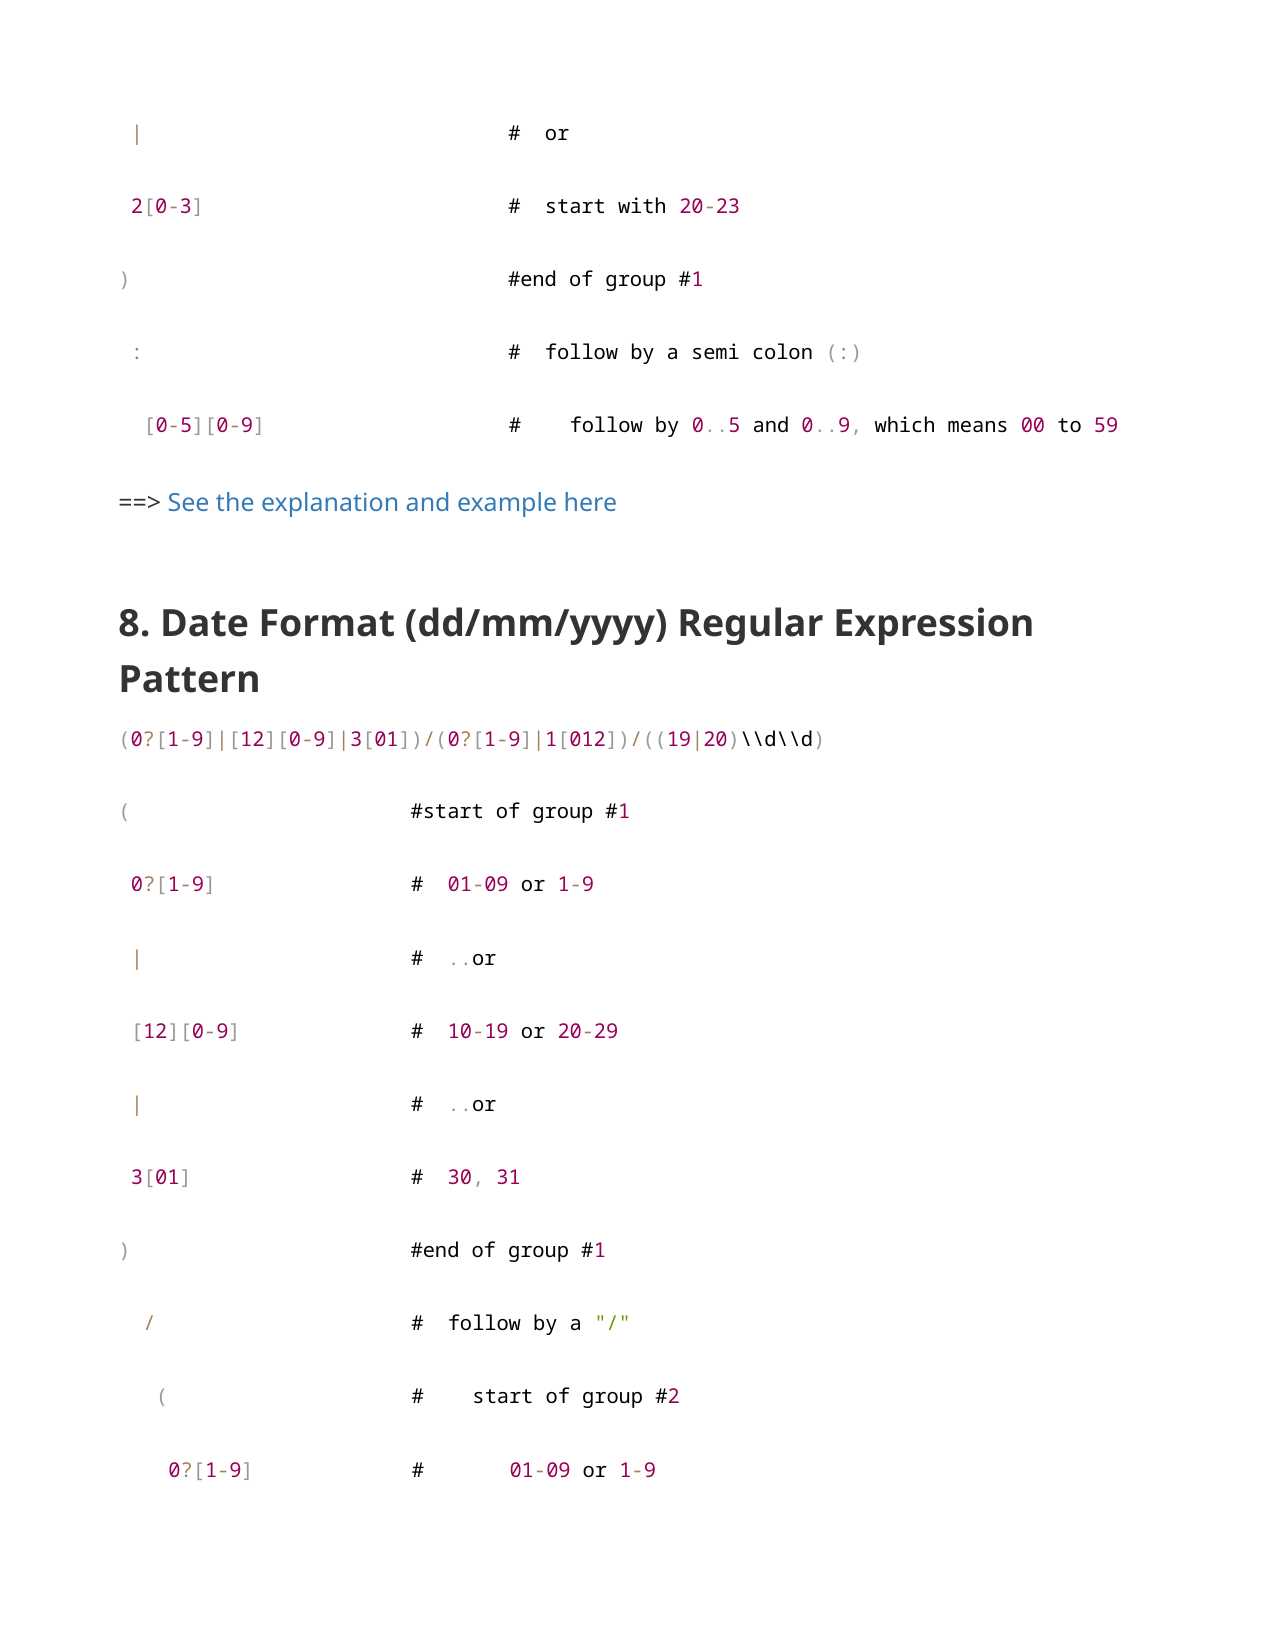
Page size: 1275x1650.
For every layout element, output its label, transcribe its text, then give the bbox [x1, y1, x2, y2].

text | # ..or [118, 1089, 1157, 1118]
text ( #start of group #1 [118, 797, 1157, 825]
text : # follow by a semi colon (:) [118, 337, 1157, 365]
text [0-5][0-9] # follow by 0..5 and 0..9, which means 00 to 59 [118, 411, 1157, 439]
text ==> See the explanation and example here [118, 484, 1157, 518]
text [12][0-9] # 10-19 or 20-29 [118, 1016, 1157, 1044]
text ) #end of group #1 [118, 264, 1157, 292]
text 3[01] # 30, 31 [118, 1163, 1157, 1191]
text 2[0-3] # start with 20-23 [118, 191, 1157, 219]
text 0?[1-9] # 01-09 or 1-9 [118, 1455, 1157, 1483]
text ( # start of group #2 [118, 1382, 1157, 1410]
text ) #end of group #1 [118, 1236, 1157, 1264]
text / # follow by a "/" [118, 1309, 1157, 1337]
text | # or [118, 118, 1157, 146]
text | # ..or [118, 943, 1157, 971]
text 0?[1-9] # 01-09 or 1-9 [118, 870, 1157, 898]
subtitle 8. Date Format (dd/mm/yyyy) Regular Expression Pattern [118, 596, 1157, 703]
text (0?[1-9]|[12][0-9]|3[01])/(0?[1-9]|1[012])/((19|20)\\d\\d) [118, 724, 1157, 752]
